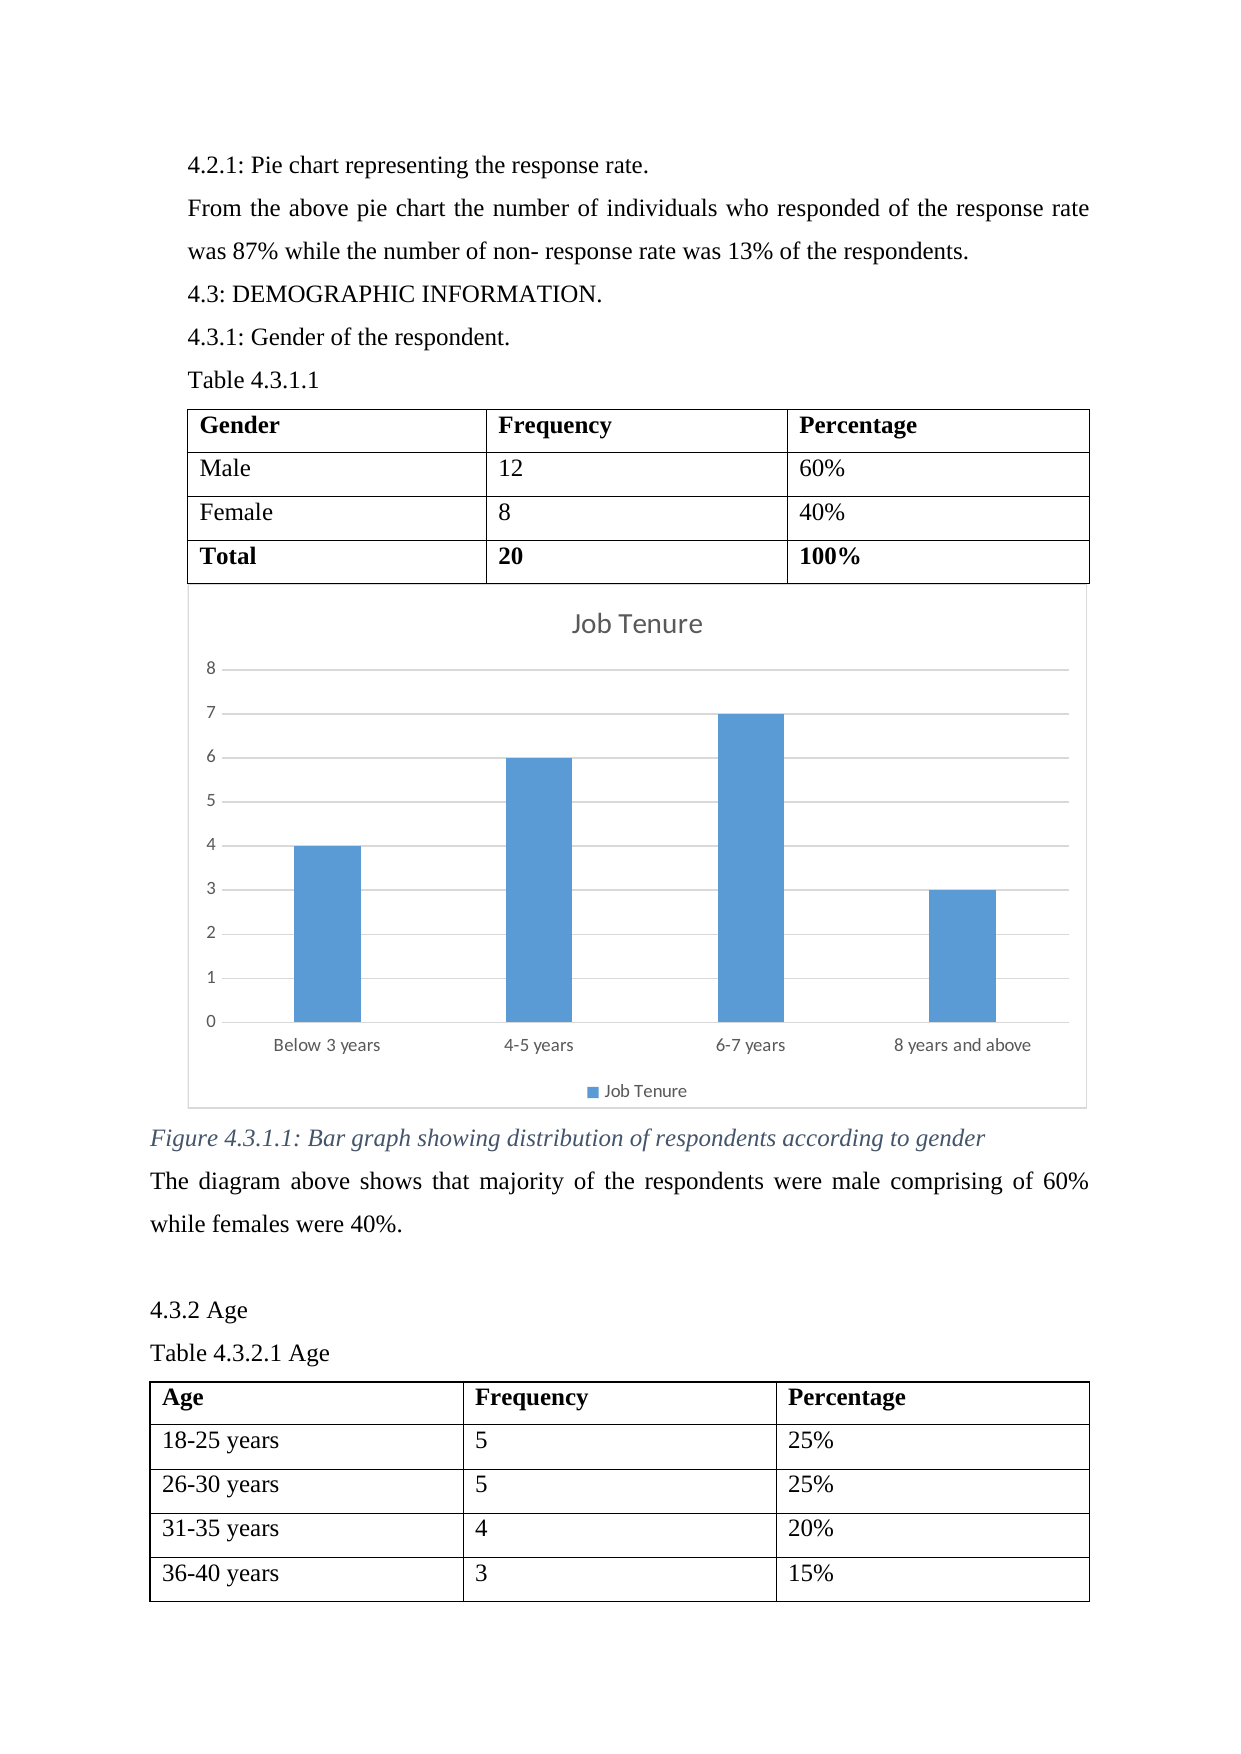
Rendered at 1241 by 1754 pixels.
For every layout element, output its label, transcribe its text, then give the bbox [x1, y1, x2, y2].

table_header Percentage [788, 410, 1089, 452]
table_cell 25% [777, 1425, 1089, 1468]
table_cell 18-25 years [151, 1425, 463, 1468]
text Figure 4.3.1.1: Bar graph showing distribution of respondents according to gender [150, 1123, 1090, 1151]
table_cell 26-30 years [151, 1470, 463, 1512]
table_cell 8 [487, 497, 787, 540]
table_cell 15% [777, 1558, 1089, 1601]
list Age [150, 1295, 1090, 1324]
text From the above pie chart the number of individuals who responded of the response rate was 87% while the number of non- response rate was 13% of the respondents. [187, 193, 1090, 265]
table_cell Female [188, 497, 486, 540]
table_header Frequency [487, 410, 787, 452]
table_cell 20% [777, 1514, 1089, 1557]
table_cell 20 [487, 541, 787, 583]
table_header Frequency [464, 1383, 776, 1424]
table_cell 100% [788, 541, 1089, 583]
text 4.3: DEMOGRAPHIC INFORMATION. [187, 279, 1090, 308]
table_header Gender [188, 410, 486, 452]
table_cell 31-35 years [151, 1514, 463, 1557]
table_header Percentage [777, 1383, 1089, 1424]
table_cell Male [188, 453, 486, 496]
table_cell 5 [464, 1425, 776, 1468]
text 4.3.1: Gender of the respondent. [187, 322, 1090, 351]
text Table 4.3.2.1 Age [150, 1338, 1090, 1367]
table_cell 60% [788, 453, 1089, 496]
text The diagram above shows that majority of the respondents were male comprising of 60% while females were 40%. [150, 1166, 1090, 1238]
table_cell 25% [777, 1470, 1089, 1512]
table_cell 40% [788, 497, 1089, 540]
text Table 4.3.1.1 [187, 366, 1090, 394]
table_cell 4 [464, 1514, 776, 1557]
text 4.2.1: Pie chart representing the response rate. [187, 150, 1090, 179]
table_cell 5 [464, 1470, 776, 1512]
table_cell 3 [464, 1558, 776, 1601]
table_header Age [151, 1383, 463, 1424]
table_cell Total [188, 541, 486, 583]
table_cell 12 [487, 453, 787, 496]
table_cell 36-40 years [151, 1558, 463, 1601]
